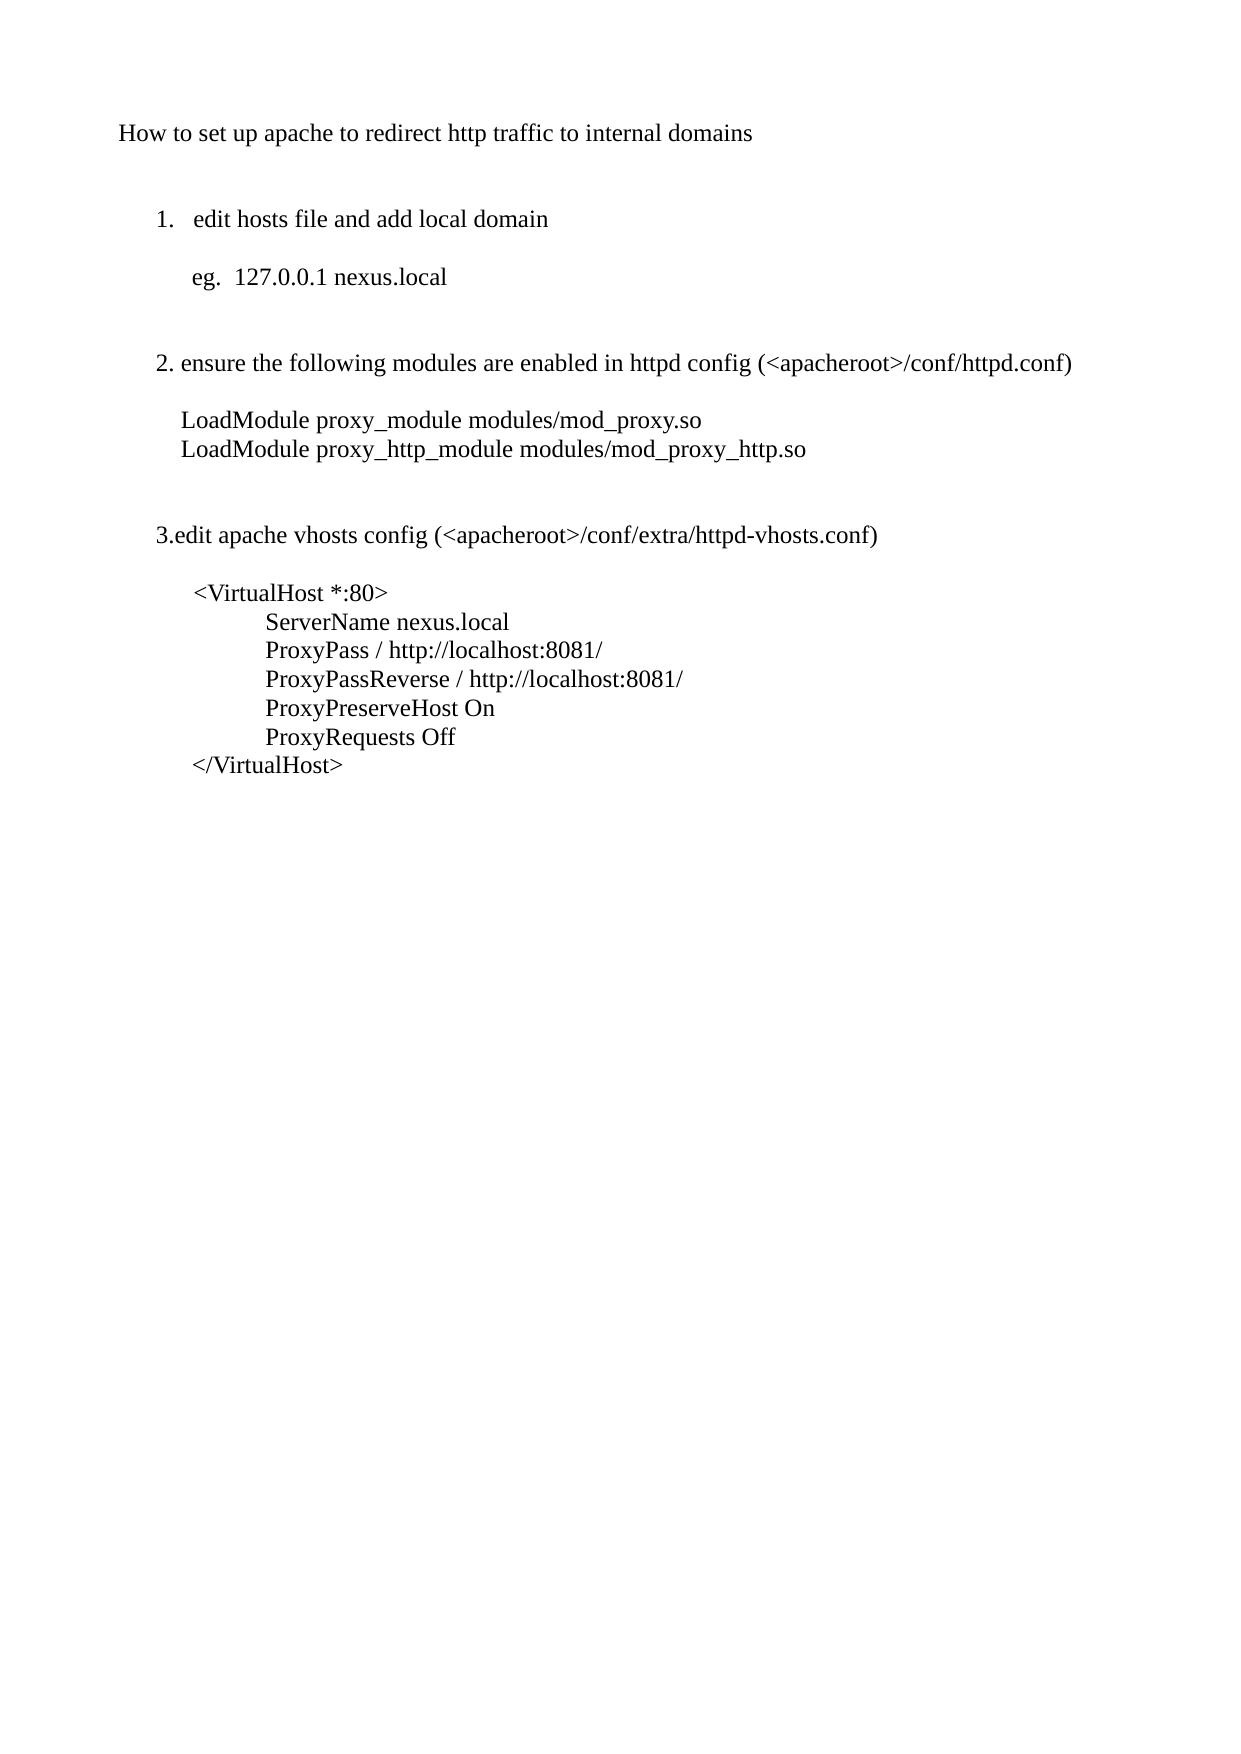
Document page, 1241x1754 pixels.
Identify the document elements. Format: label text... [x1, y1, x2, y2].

text ProxyRequests Off [118, 722, 1122, 751]
text LoadModule proxy_http_module modules/mod_proxy_http.so [118, 434, 1122, 463]
text How to set up apache to redirect http traffic to internal domains [118, 118, 1122, 147]
text LoadModule proxy_module modules/mod_proxy.so [118, 406, 1122, 434]
text ProxyPassReverse / http://localhost:8081/ [118, 664, 1122, 693]
text </VirtualHost> [118, 751, 1122, 779]
text <VirtualHost *:80> [118, 578, 1122, 607]
text eg. 127.0.0.1 nexus.local [118, 262, 1122, 291]
text 2. ensure the following modules are enabled in httpd config (<apacheroot>/conf/httpd.conf) [118, 348, 1122, 377]
text ServerName nexus.local [118, 607, 1122, 636]
list edit hosts file and add local domain [156, 204, 1122, 233]
text ProxyPass / http://localhost:8081/ [118, 636, 1122, 664]
text ProxyPreserveHost On [118, 693, 1122, 722]
text 3.edit apache vhosts config (<apacheroot>/conf/extra/httpd-vhosts.conf) [118, 521, 1122, 549]
